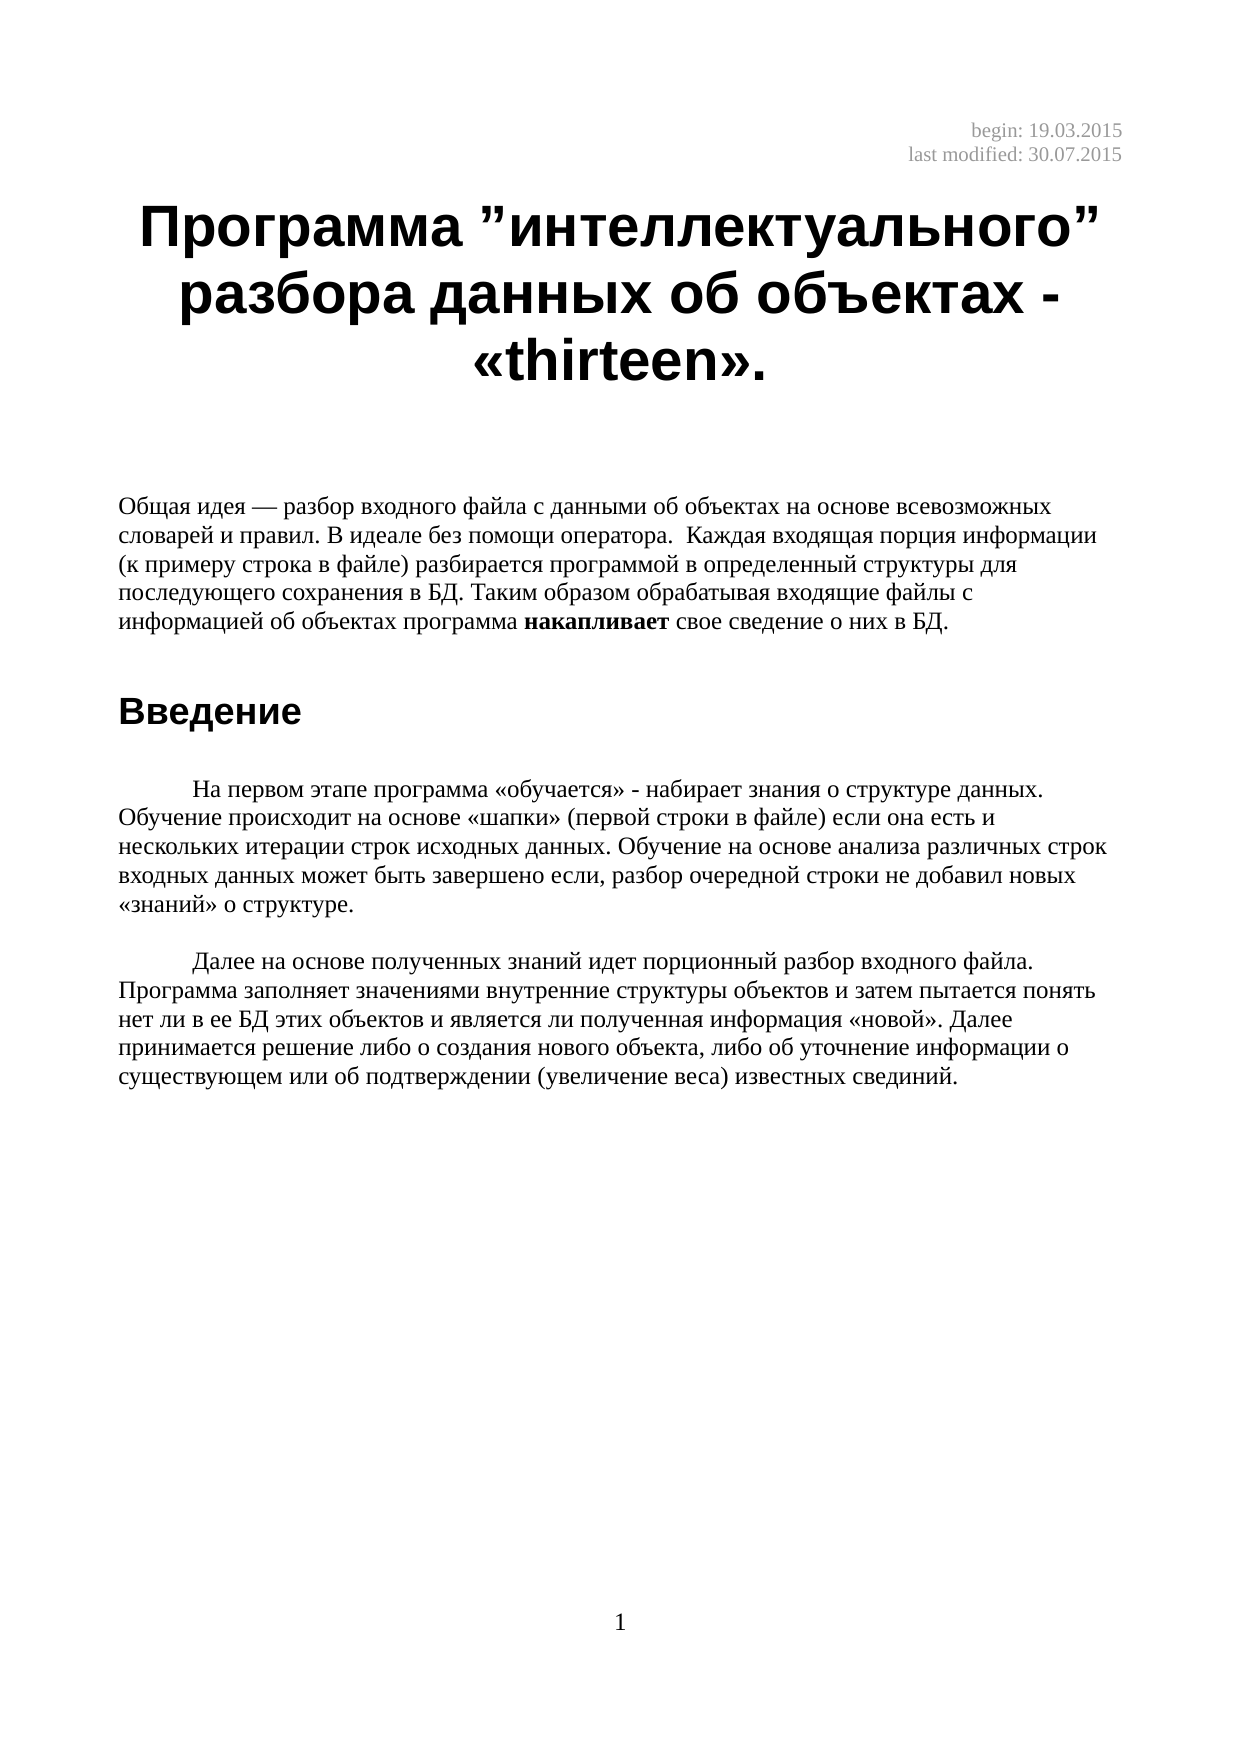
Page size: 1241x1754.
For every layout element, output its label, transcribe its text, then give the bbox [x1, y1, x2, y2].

title Программа ”интеллектуального” разбора данных об объектах - «thirteen». [118, 191, 1122, 392]
text Далее на основе полученных знаний идет порционный разбор входного файла. Программа заполняет значениями внутренние структуры объектов и затем пытается понять нет ли в ее БД этих объектов и является ли полученная информация «новой». Далее принимается решение либо о создания нового объекта, либо об уточнение информации о существующем или об подтверждении (увеличение веса) известных свединий. [118, 946, 1122, 1090]
subtitle Введение [118, 689, 1122, 732]
text last modified: 30.07.2015 [118, 142, 1122, 166]
text Общая идея — разбор входного файла с данными об объектах на основе всевозможных словарей и правил. В идеале без помощи оператора. Каждая входящая порция информации (к примеру строка в файле) разбирается программой в определенный структуры для последующего сохранения в БД. Таким образом обрабатывая входящие файлы с информацией об объектах программа накапливает свое сведение о них в БД. [118, 491, 1122, 635]
text begin: 19.03.2015 [118, 118, 1122, 142]
text На первом этапе программа «обучается» - набирает знания о структуре данных. Обучение происходит на основе «шапки» (первой строки в файле) если она есть и нескольких итерации строк исходных данных. Обучение на основе анализа различных строк входных данных может быть завершено если, разбор очередной строки не добавил новых «знаний» о структуре. [118, 774, 1122, 917]
